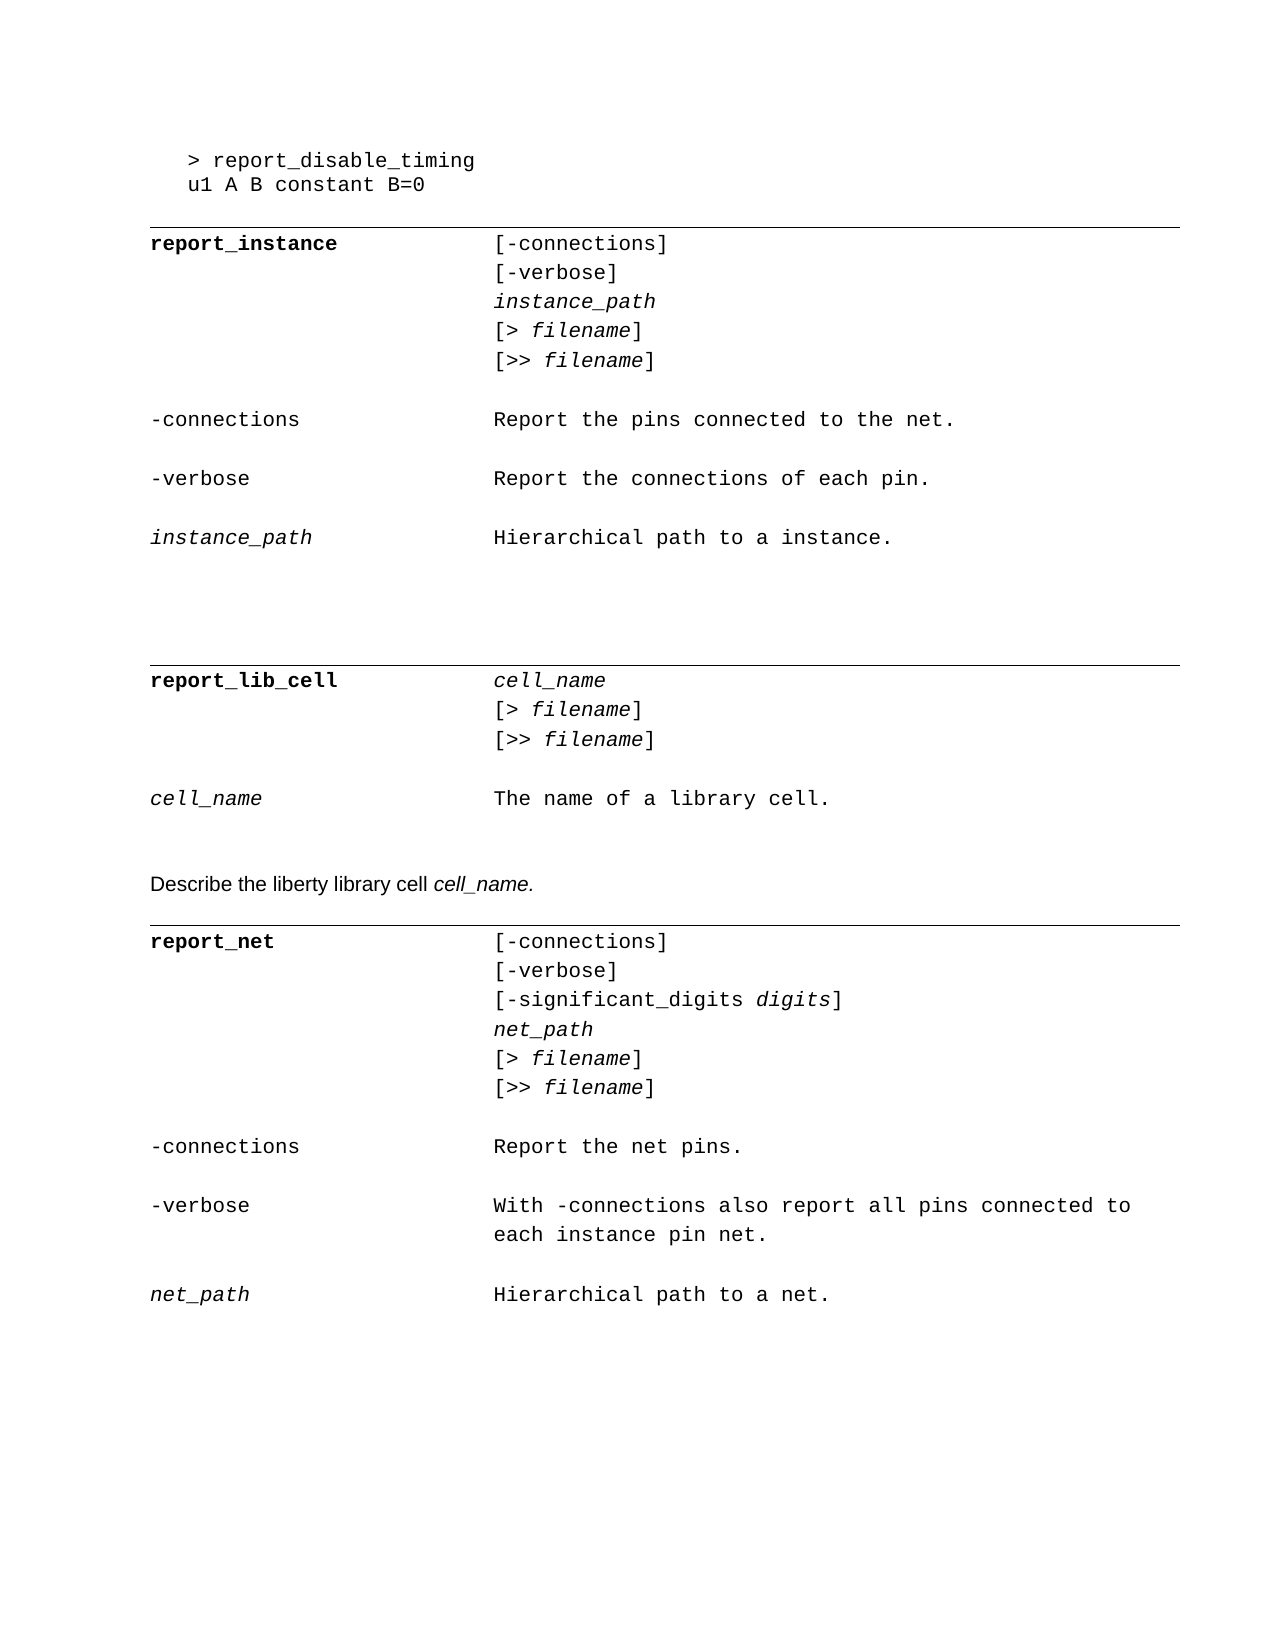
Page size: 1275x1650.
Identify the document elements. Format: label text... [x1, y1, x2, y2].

table_cell -connections [150, 403, 493, 462]
table_cell Report the net pins. [493, 1131, 1180, 1190]
text Describe the liberty library cell cell_name. [150, 871, 1180, 895]
table_cell net_path [150, 1278, 493, 1337]
table_cell Hierarchical path to a instance. [493, 522, 1180, 581]
table_header report_lib_cell [150, 666, 493, 782]
table_cell Report the pins connected to the net. [493, 403, 1180, 462]
table_cell With -connections also report all pins connected to each instance pin net. [493, 1190, 1180, 1278]
table_header report_instance [150, 228, 493, 403]
table_cell -verbose [150, 1190, 493, 1278]
table_header [-connections] [-verbose] [-significant_digits digits] net_path [> filename] [>> filename] [493, 926, 1180, 1131]
table_cell cell_name [150, 782, 493, 841]
table_header [-connections] [-verbose] instance_path [> filename] [>> filename] [493, 228, 1180, 403]
table_cell Report the connections of each pin. [493, 463, 1180, 522]
table_header report_net [150, 926, 493, 1131]
table_cell instance_path [150, 522, 493, 581]
table_cell -verbose [150, 463, 493, 522]
table_cell The name of a library cell. [493, 782, 1180, 841]
text > report_disable_timing u1 A B constant B=0 [187, 150, 1180, 197]
table_cell Hierarchical path to a net. [493, 1278, 1180, 1337]
table_cell -connections [150, 1131, 493, 1190]
table_header cell_name [> filename] [>> filename] [493, 666, 1180, 782]
